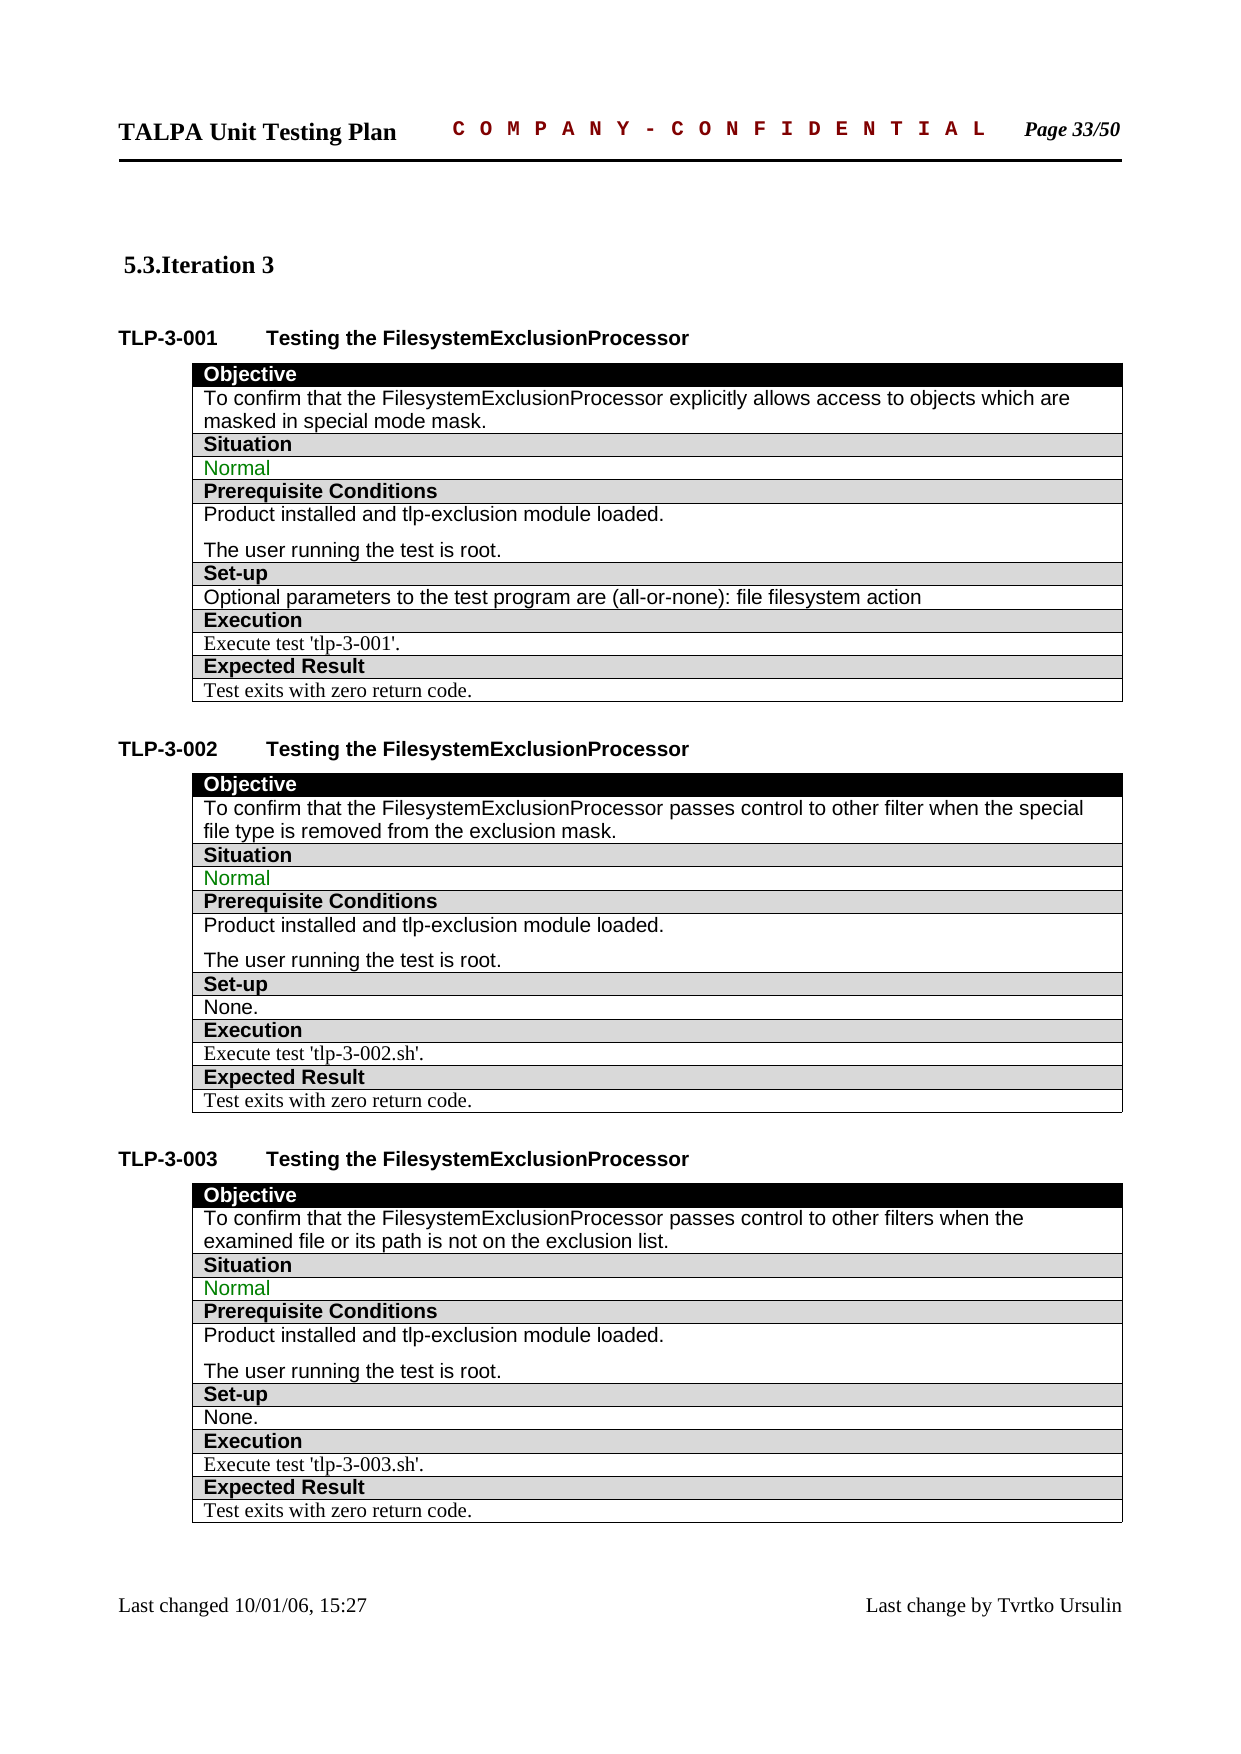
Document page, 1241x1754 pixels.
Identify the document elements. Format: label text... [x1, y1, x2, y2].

subtitle Iteration 3 [124, 251, 1122, 279]
table_cell To confirm that the FilesystemExclusionProcessor explicitly allows access to objects which are masked in special mode mask. [193, 387, 1122, 433]
table_cell Product installed and tlp-exclusion module loaded. The user running the test is root. [193, 1324, 1122, 1383]
table_cell Execute test 'tlp-3-001'. [193, 633, 1122, 655]
table_cell Optional parameters to the test program are (all-or-none): file filesystem action [193, 586, 1122, 609]
table_header Objective [193, 364, 1122, 386]
table_cell Set-up [193, 563, 1122, 585]
table_cell Normal [193, 1278, 1122, 1300]
table_cell Product installed and tlp-exclusion module loaded. The user running the test is root. [193, 504, 1122, 562]
table_cell Test exits with zero return code. [193, 679, 1122, 701]
table_cell Expected Result [193, 656, 1122, 678]
table_cell Prerequisite Conditions [193, 891, 1122, 913]
text TLP-3-001 Testing the FilesystemExclusionProcessor [118, 327, 1122, 350]
table_cell Execute test 'tlp-3-003.sh'. [193, 1454, 1122, 1476]
table_cell Expected Result [193, 1477, 1122, 1499]
table_header Objective [193, 1184, 1122, 1207]
table_cell Test exits with zero return code. [193, 1090, 1122, 1112]
table_cell Execute test 'tlp-3-002.sh'. [193, 1043, 1122, 1065]
table_cell None. [193, 1407, 1122, 1429]
table_cell Test exits with zero return code. [193, 1500, 1122, 1522]
table_cell Product installed and tlp-exclusion module loaded. The user running the test is root. [193, 914, 1122, 972]
table_cell Situation [193, 844, 1122, 866]
table_cell Normal [193, 867, 1122, 890]
table_cell Set-up [193, 973, 1122, 995]
table_cell Execution [193, 1430, 1122, 1453]
table_cell Execution [193, 610, 1122, 632]
text TLP-3-002 Testing the FilesystemExclusionProcessor [118, 737, 1122, 761]
table_header Objective [193, 774, 1122, 796]
table_cell Situation [193, 1254, 1122, 1277]
table_cell Prerequisite Conditions [193, 480, 1122, 503]
table_cell Expected Result [193, 1066, 1122, 1089]
text TLP-3-003 Testing the FilesystemExclusionProcessor [118, 1148, 1122, 1171]
table_cell Execution [193, 1020, 1122, 1042]
table_cell None. [193, 996, 1122, 1019]
table_cell To confirm that the FilesystemExclusionProcessor passes control to other filter when the special file type is removed from the exclusion mask. [193, 797, 1122, 843]
table_cell Normal [193, 457, 1122, 479]
table_cell To confirm that the FilesystemExclusionProcessor passes control to other filters when the examined file or its path is not on the exclusion list. [193, 1208, 1122, 1253]
table_cell Situation [193, 434, 1122, 456]
table_cell Set-up [193, 1384, 1122, 1406]
table_cell Prerequisite Conditions [193, 1301, 1122, 1323]
